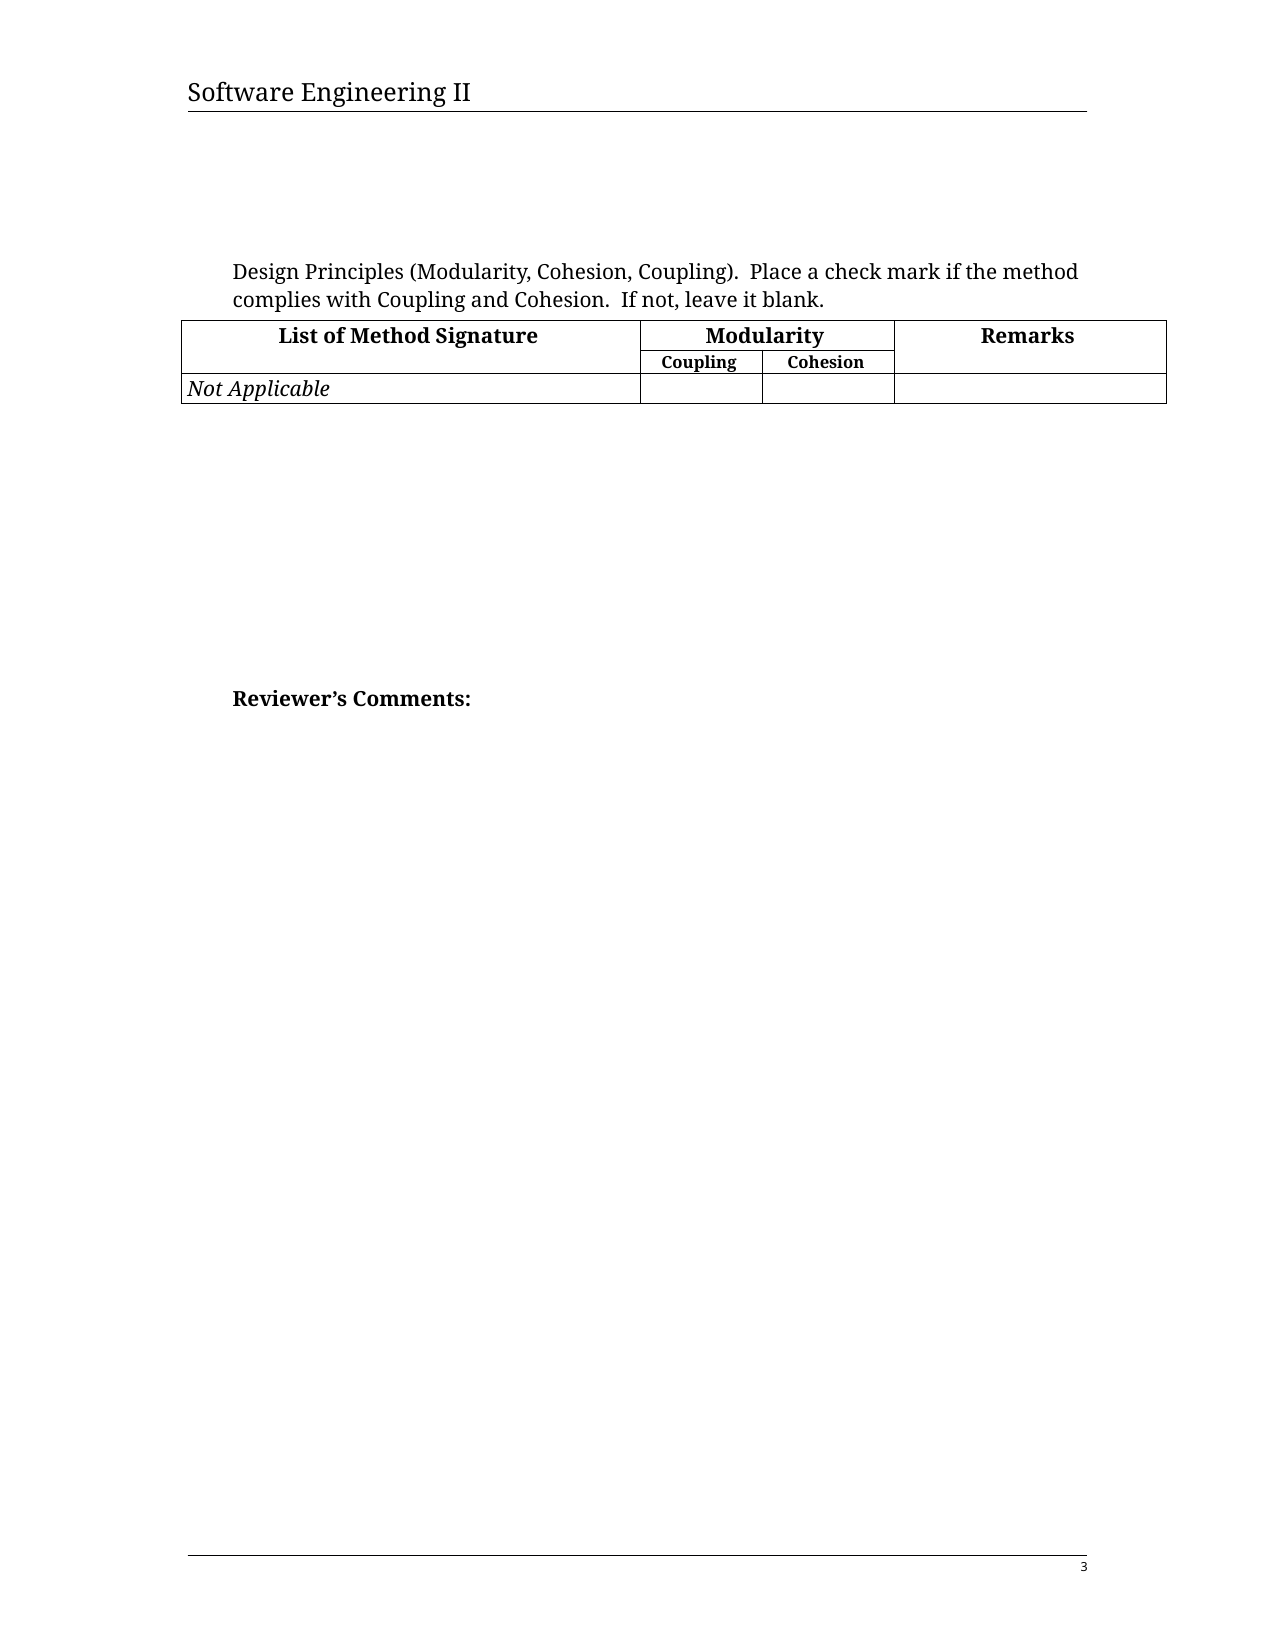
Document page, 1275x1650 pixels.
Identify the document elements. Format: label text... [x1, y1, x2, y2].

table_header Remarks [895, 321, 1166, 373]
table_cell [763, 374, 894, 403]
table_header List of Method Signature [182, 321, 640, 373]
table_cell Not Applicable [182, 374, 640, 403]
table_cell Coupling [641, 351, 762, 373]
table_cell [895, 374, 1166, 403]
table_cell Cohesion [763, 351, 894, 373]
subtitle Reviewer’s Comments: [187, 684, 1087, 741]
table_cell [641, 374, 762, 403]
table_header Modularity [641, 321, 894, 349]
subtitle Design Principles (Modularity, Cohesion, Coupling). Place a check mark if the method complies with Coupling and Cohesion. If not, leave it blank. [187, 257, 1087, 314]
